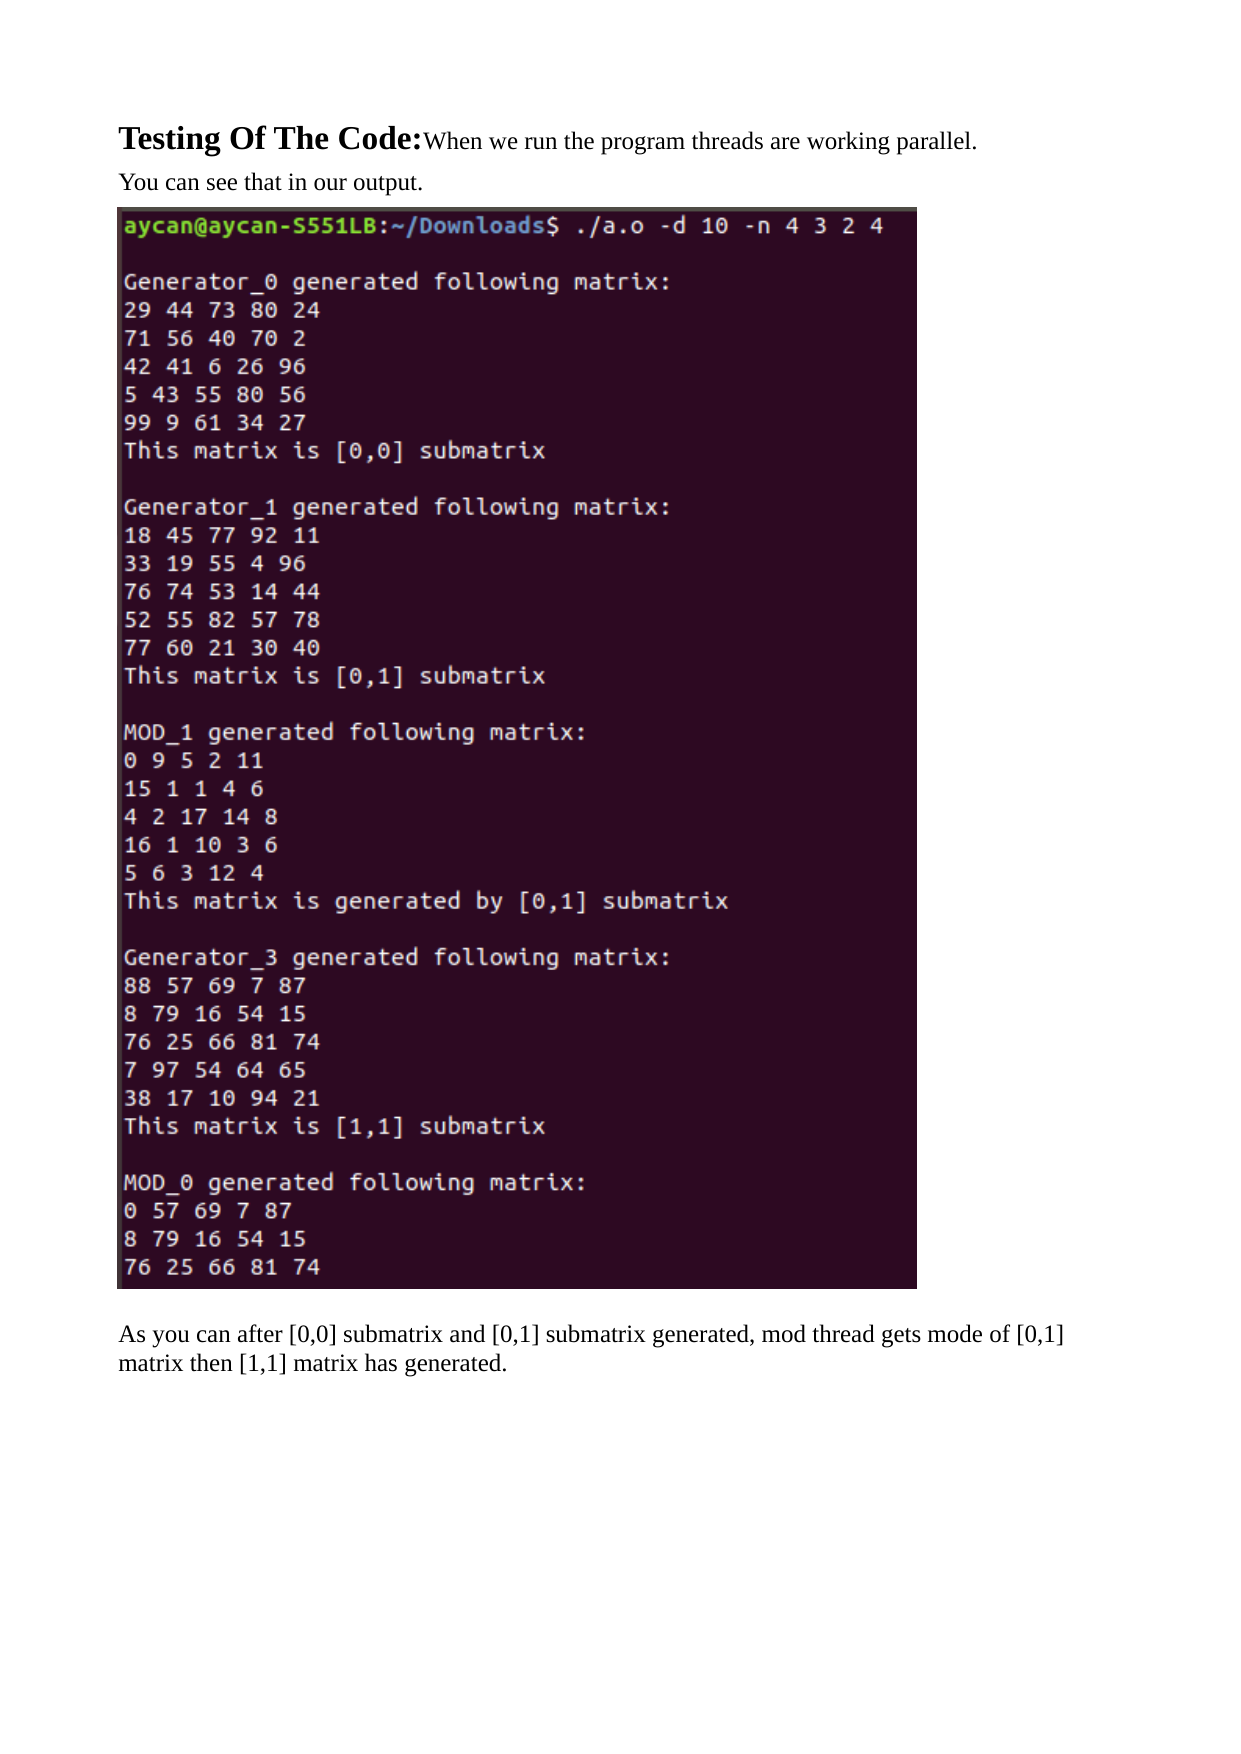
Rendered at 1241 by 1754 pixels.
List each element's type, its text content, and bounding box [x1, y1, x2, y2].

text Testing Of The Code:When we run the program threads are working parallel. You can see that in our output. [0, 118, 997, 196]
text As you can after [0,0] submatrix and [0,1] submatrix generated, mod thread gets mode of [0,1] matrix then [1,1] matrix has generated. [118, 1319, 1122, 1377]
picture [117, 207, 917, 1289]
